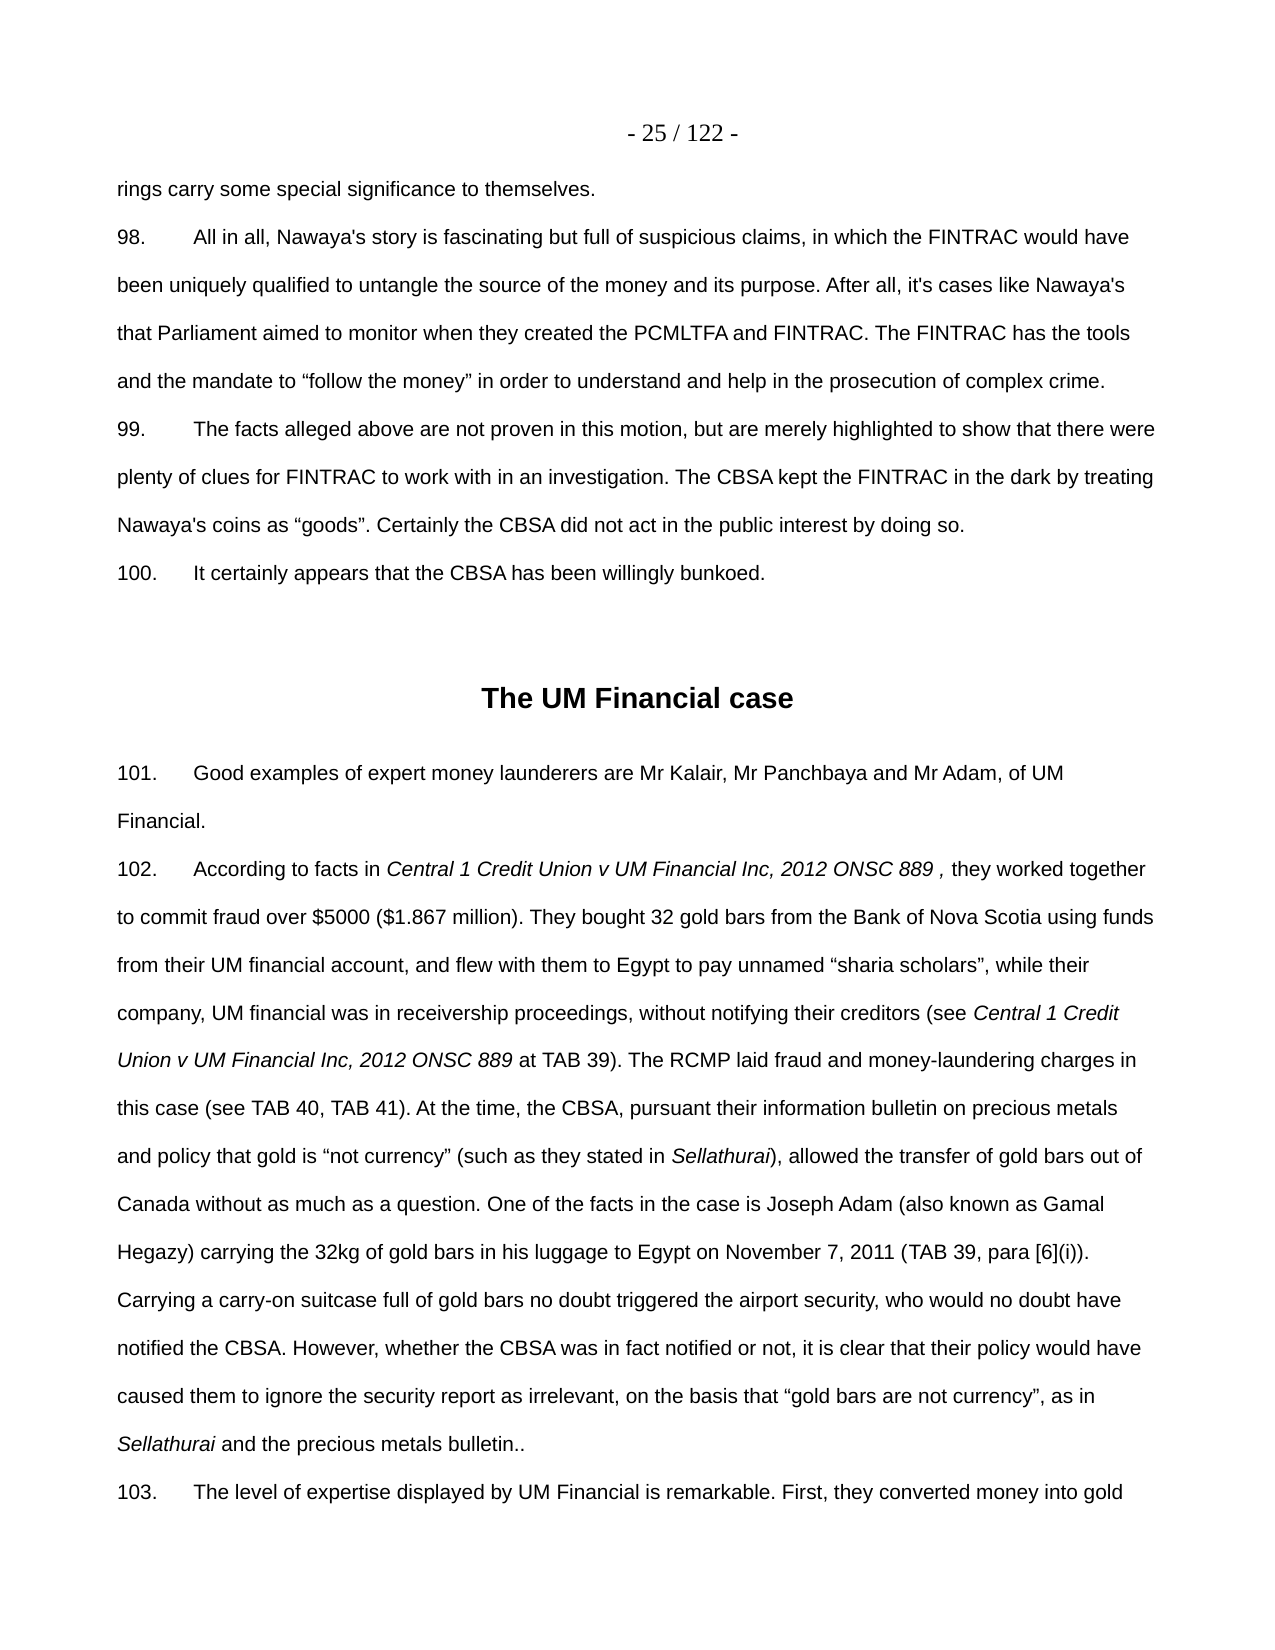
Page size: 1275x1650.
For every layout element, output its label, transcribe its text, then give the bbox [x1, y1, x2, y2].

subtitle According to facts in Central 1 Credit Union v UM Financial Inc, 2012 ONSC 889 , they worked together to commit fraud over $5000 ($1.867 million). They bought 32 gold bars from the Bank of Nova Scotia using funds from their UM financial account, and flew with them to Egypt to pay unnamed “sharia scholars”, while their company, UM financial was in receivership proceedings, without notifying their creditors (see Central 1 Credit Union v UM Financial Inc, 2012 ONSC 889 at TAB 39). The RCMP laid fraud and money-laundering charges in this case (see TAB 40, TAB 41). At the time, the CBSA, pursuant their information bulletin on precious metals and policy that gold is “not currency” (such as they stated in Sellathurai), allowed the transfer of gold bars out of Canada without as much as a question. One of the facts in the case is Joseph Adam (also known as Gamal Hegazy) carrying the 32kg of gold bars in his luggage to Egypt on November 7, 2011 (TAB 39, para [6](i)). Carrying a carry-on suitcase full of gold bars no doubt triggered the airport security, who would no doubt have notified the CBSA. However, whether the CBSA was in fact notified or not, it is clear that their policy would have caused them to ignore the security report as irrelevant, on the basis that “gold bars are not currency”, as in Sellathurai and the precious metals bulletin.. [117, 857, 1157, 1456]
subtitle rings carry some special significance to themselves. [117, 177, 1157, 201]
subtitle Good examples of expert money launderers are Mr Kalair, Mr Panchbaya and Mr Adam, of UM Financial. [117, 761, 1157, 833]
subtitle The UM Financial case [118, 681, 1157, 715]
subtitle The level of expertise displayed by UM Financial is remarkable. First, they converted money into gold [117, 1479, 1157, 1503]
subtitle The facts alleged above are not proven in this motion, but are merely highlighted to show that there were plenty of clues for FINTRAC to work with in an investigation. The CBSA kept the FINTRAC in the dark by treating Nawaya's coins as “goods”. Certainly the CBSA did not act in the public interest by doing so. [117, 417, 1157, 536]
subtitle All in all, Nawaya's story is fascinating but full of suspicious claims, in which the FINTRAC would have been uniquely qualified to untangle the source of the money and its purpose. After all, it's cases like Nawaya's that Parliament aimed to monitor when they created the PCMLTFA and FINTRAC. The FINTRAC has the tools and the mandate to “follow the money” in order to understand and help in the prosecution of complex crime. [117, 225, 1157, 393]
subtitle It certainly appears that the CBSA has been willingly bunkoed. [117, 560, 1157, 584]
